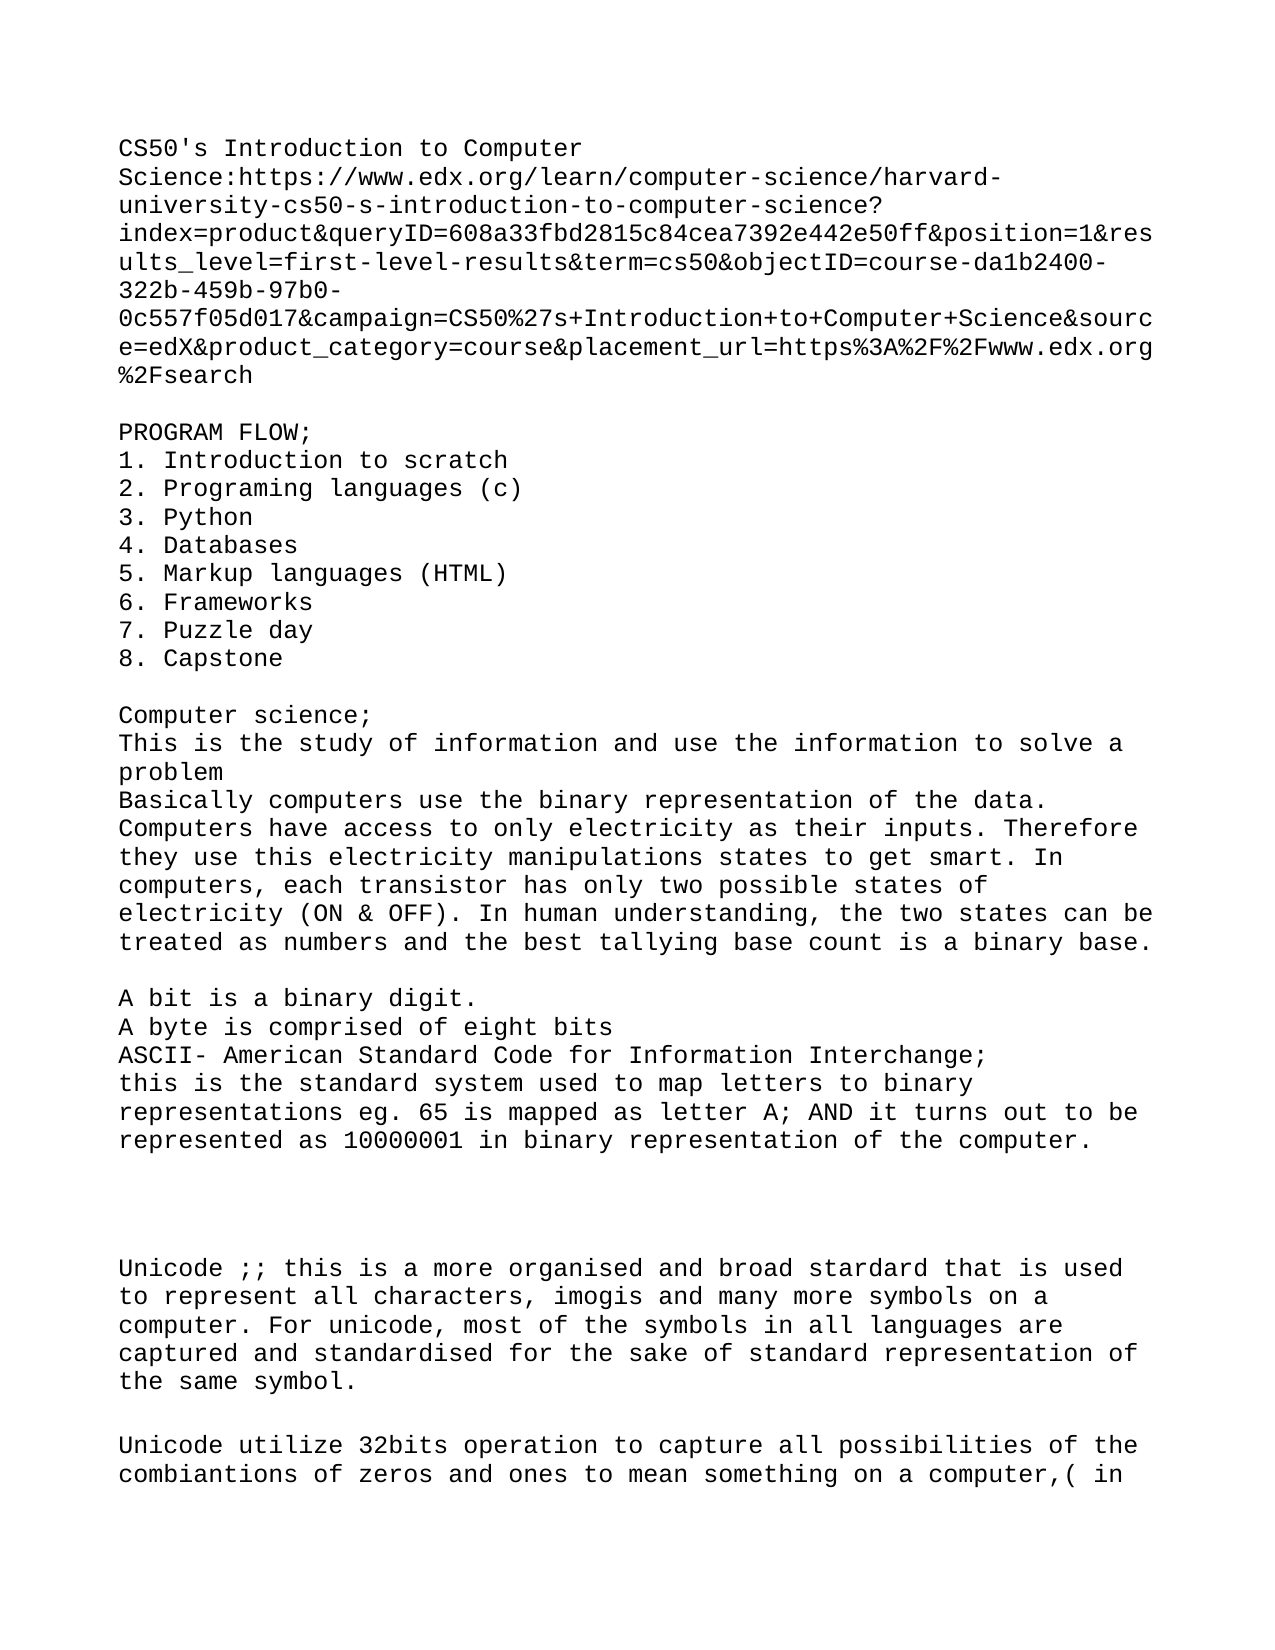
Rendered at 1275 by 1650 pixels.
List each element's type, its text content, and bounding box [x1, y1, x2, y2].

text CS50's Introduction to Computer Science:https://www.edx.org/learn/computer-science/harvard-university-cs50-s-introduction-to-computer-science?index=product&queryID=608a33fbd2815c84cea7392e442e50ff&position=1&results_level=first-level-results&term=cs50&objectID=course-da1b2400-322b-459b-97b0-0c557f05d017&campaign=CS50%27s+Introduction+to+Computer+Science&source=edX&product_category=course&placement_url=https%3A%2F%2Fwww.edx.org%2Fsearch PROGRAM FLOW; 1. Introduction to scratch 2. Programing languages (c) 3. Python 4. Databases 5. Markup languages (HTML) 6. Frameworks 7. Puzzle day 8. Capstone Computer science; This is the study of information and use the information to solve a problem Basically computers use the binary representation of the data. Computers have access to only electricity as their inputs. Therefore they use this electricity manipulations states to get smart. In computers, each transistor has only two possible states of electricity (ON & OFF). In human understanding, the two states can be treated as numbers and the best tallying base count is a binary base. A bit is a binary digit. A byte is comprised of eight bits ASCII- American Standard Code for Information Interchange; this is the standard system used to map letters to binary representations eg. 65 is mapped as letter A; AND it turns out to be represented as 10000001 in binary representation of the computer. [118, 136, 1157, 1156]
text Unicode ;; this is a more organised and broad stardard that is used to represent all characters, imogis and many more symbols on a computer. For unicode, most of the symbols in all languages are captured and standardised for the sake of standard representation of the same symbol. [118, 1256, 1157, 1397]
text Unicode utilize 32bits operation to capture all possibilities of the combiantions of zeros and ones to mean something on a computer,( in [118, 1433, 1157, 1489]
